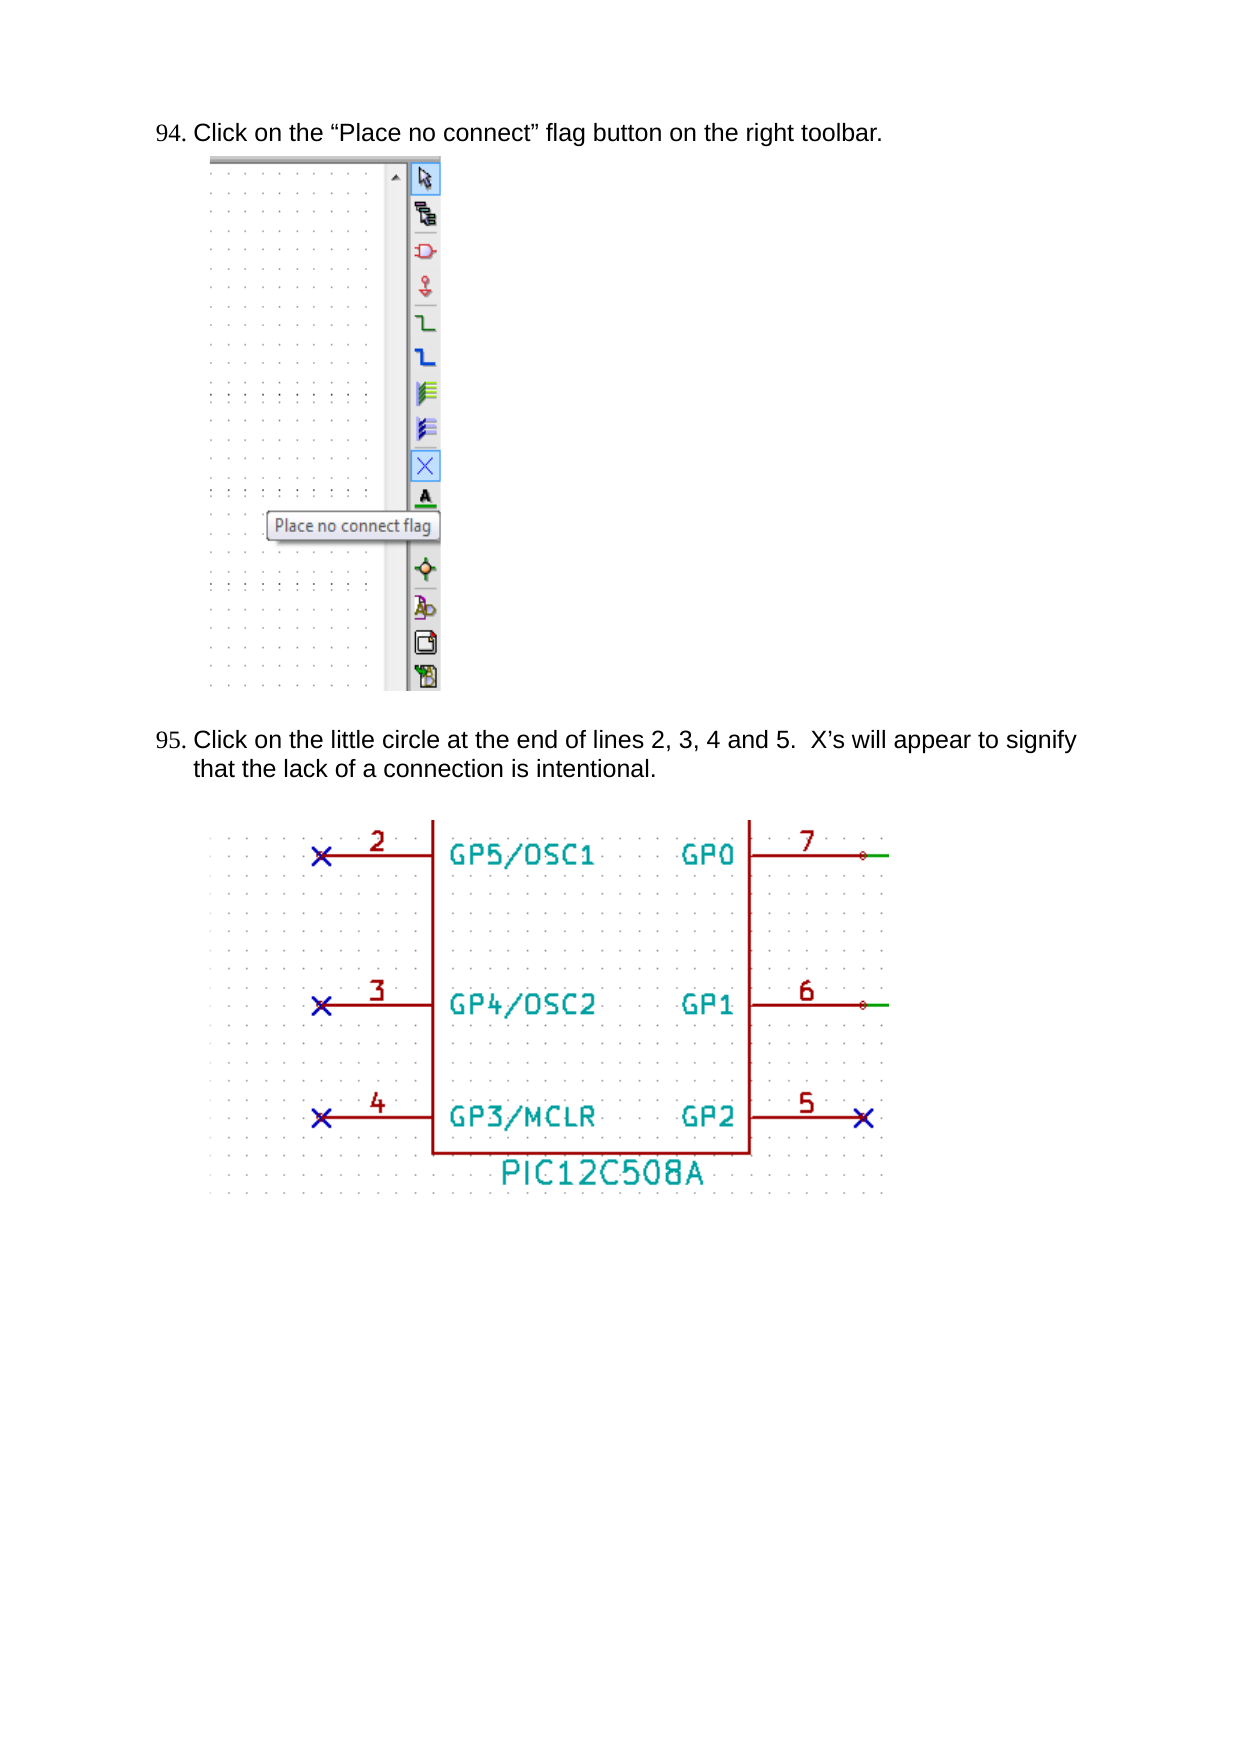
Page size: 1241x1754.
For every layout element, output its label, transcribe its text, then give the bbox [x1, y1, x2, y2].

list Click on the little circle at the end of lines 2, 3, 4 and 5. X’s will appear to signify that the lack of a connection is intentional. [156, 725, 1122, 1208]
picture [209, 820, 889, 1200]
picture [209, 156, 441, 691]
list Click on the “Place no connect” flag button on the right toolbar. [156, 118, 1122, 700]
